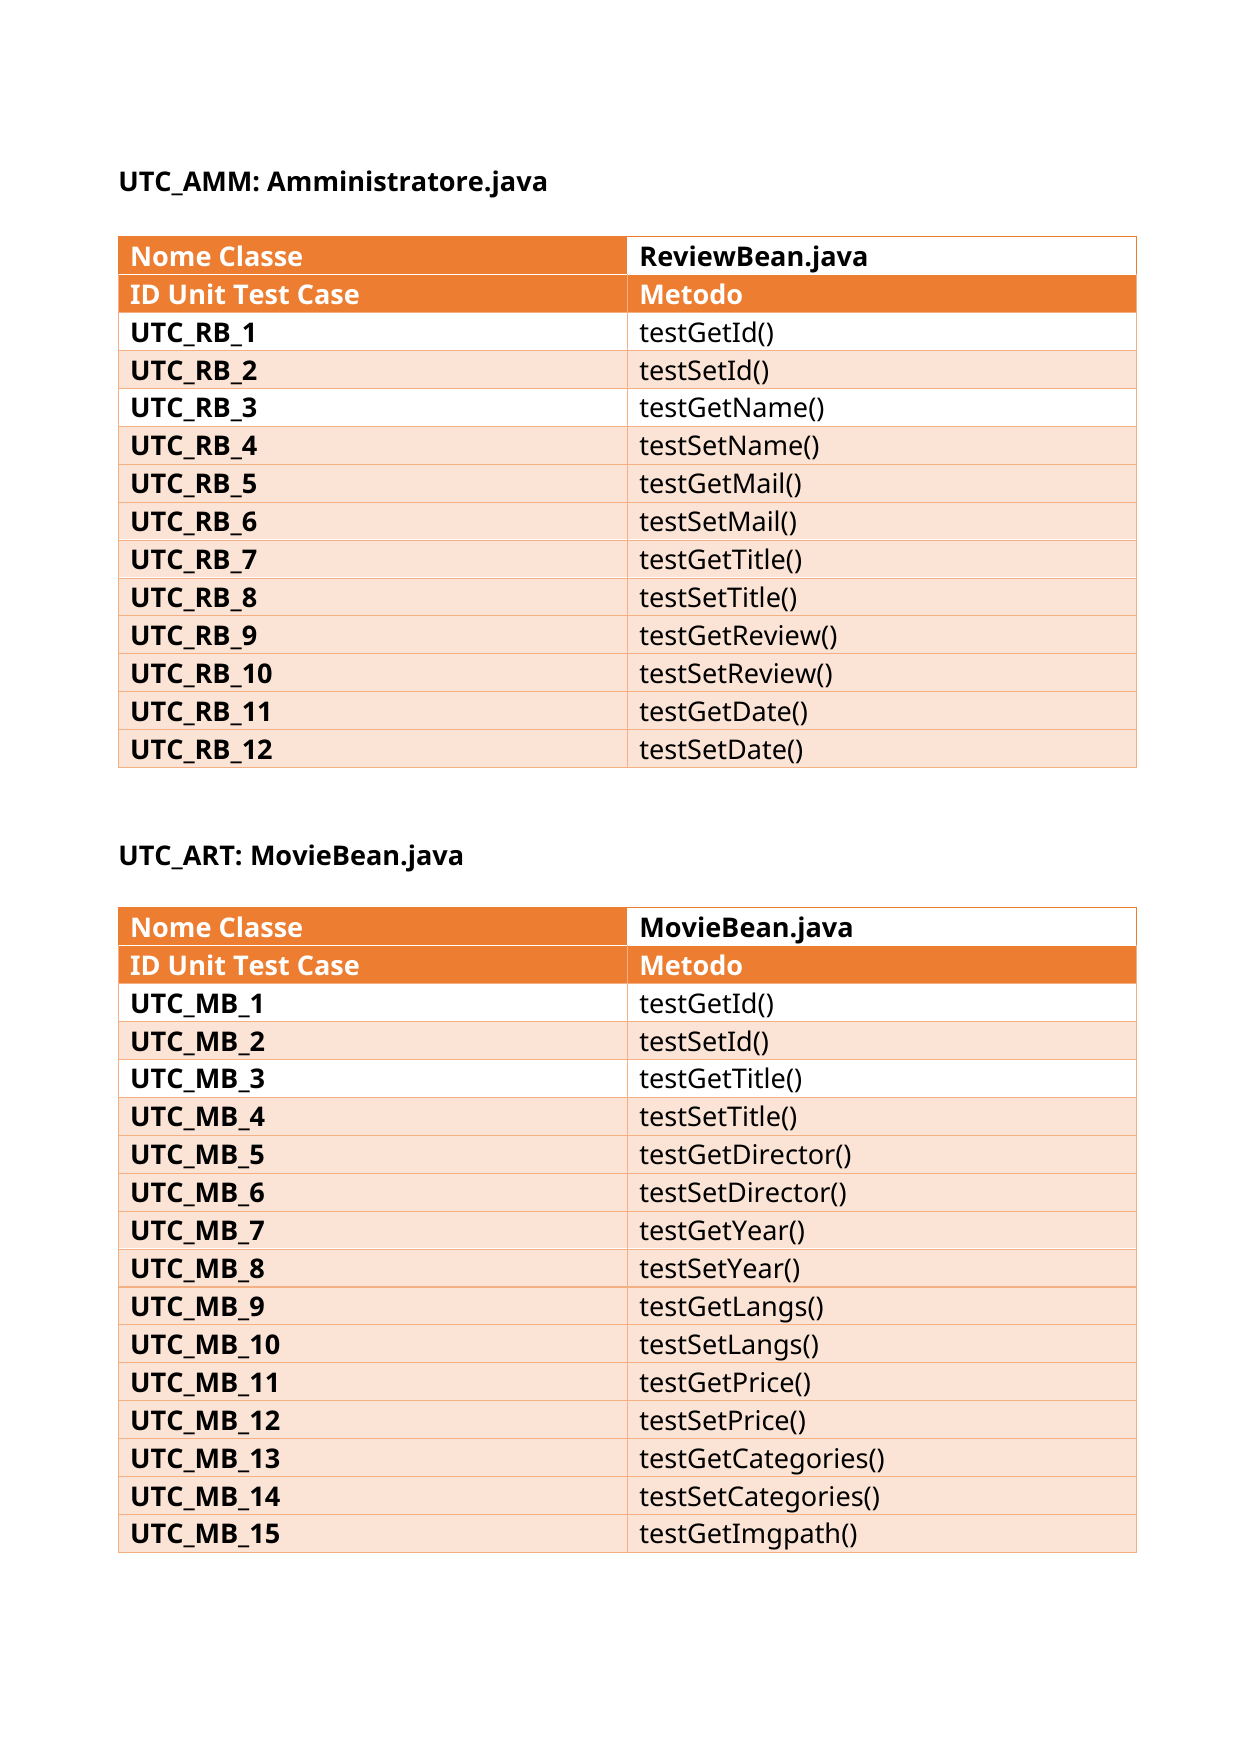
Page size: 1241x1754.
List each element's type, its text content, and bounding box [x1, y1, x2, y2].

table_cell testGetYear() [628, 1212, 1136, 1248]
table_cell UTC_RB_8 [119, 579, 627, 615]
table_cell UTC_MB_13 [119, 1439, 627, 1476]
table_header ReviewBean.java [627, 237, 1136, 274]
table_cell testGetId() [628, 984, 1136, 1021]
table_cell UTC_RB_1 [119, 313, 627, 350]
table_cell testSetTitle() [628, 579, 1136, 615]
table_cell UTC_MB_6 [119, 1174, 627, 1211]
table_cell UTC_MB_5 [119, 1136, 627, 1173]
table_cell UTC_RB_6 [119, 503, 627, 539]
table_header Nome Classe [119, 908, 627, 945]
table_cell Metodo [628, 946, 1136, 983]
text UTC_ART: MovieBean.java [118, 836, 1122, 873]
table_cell Metodo [628, 275, 1136, 312]
table_cell testGetCategories() [628, 1439, 1136, 1476]
table_cell testSetDate() [628, 730, 1136, 767]
table_cell testGetId() [628, 313, 1136, 350]
table_cell testSetId() [628, 1022, 1136, 1059]
table_cell ID Unit Test Case [119, 946, 627, 983]
table_cell testSetId() [628, 351, 1136, 388]
table_cell UTC_RB_3 [119, 389, 627, 426]
table_cell UTC_RB_11 [119, 692, 627, 729]
table_cell ID Unit Test Case [119, 275, 627, 312]
table_cell testSetMail() [628, 503, 1136, 539]
table_header MovieBean.java [627, 908, 1136, 945]
table_cell testSetPrice() [628, 1401, 1136, 1438]
table_cell testGetReview() [628, 616, 1136, 653]
table_cell testGetMail() [628, 465, 1136, 502]
table_cell UTC_MB_2 [119, 1022, 627, 1059]
table_cell testGetName() [628, 389, 1136, 426]
table_cell testSetDirector() [628, 1174, 1136, 1211]
table_cell UTC_MB_9 [119, 1288, 627, 1324]
table_cell testGetTitle() [628, 1060, 1136, 1097]
table_cell UTC_MB_1 [119, 984, 627, 1021]
table_cell UTC_RB_5 [119, 465, 627, 502]
text UTC_AMM: Amministratore.java [118, 162, 1122, 199]
table_cell testGetDirector() [628, 1136, 1136, 1173]
table_cell UTC_MB_12 [119, 1401, 627, 1438]
table_cell testGetPrice() [628, 1363, 1136, 1400]
table_header Nome Classe [119, 237, 627, 274]
table_cell UTC_MB_4 [119, 1098, 627, 1135]
table_cell UTC_MB_3 [119, 1060, 627, 1097]
table_cell testSetTitle() [628, 1098, 1136, 1135]
table_cell UTC_MB_11 [119, 1363, 627, 1400]
table_cell testGetTitle() [628, 541, 1136, 577]
table_cell testSetYear() [628, 1250, 1136, 1286]
table_cell testSetName() [628, 427, 1136, 464]
table_cell UTC_MB_14 [119, 1477, 627, 1514]
table_cell testSetCategories() [628, 1477, 1136, 1514]
table_cell UTC_RB_4 [119, 427, 627, 464]
table_cell UTC_RB_7 [119, 541, 627, 577]
table_cell UTC_RB_9 [119, 616, 627, 653]
table_cell testSetReview() [628, 654, 1136, 691]
table_cell UTC_RB_2 [119, 351, 627, 388]
table_cell testGetImgpath() [628, 1515, 1136, 1552]
table_cell UTC_MB_10 [119, 1325, 627, 1362]
table_cell UTC_RB_12 [119, 730, 627, 767]
table_cell UTC_MB_7 [119, 1212, 627, 1248]
table_cell testSetLangs() [628, 1325, 1136, 1362]
table_cell UTC_MB_15 [119, 1515, 627, 1552]
table_cell UTC_RB_10 [119, 654, 627, 691]
table_cell testGetLangs() [628, 1288, 1136, 1324]
table_cell testGetDate() [628, 692, 1136, 729]
table_cell UTC_MB_8 [119, 1250, 627, 1286]
